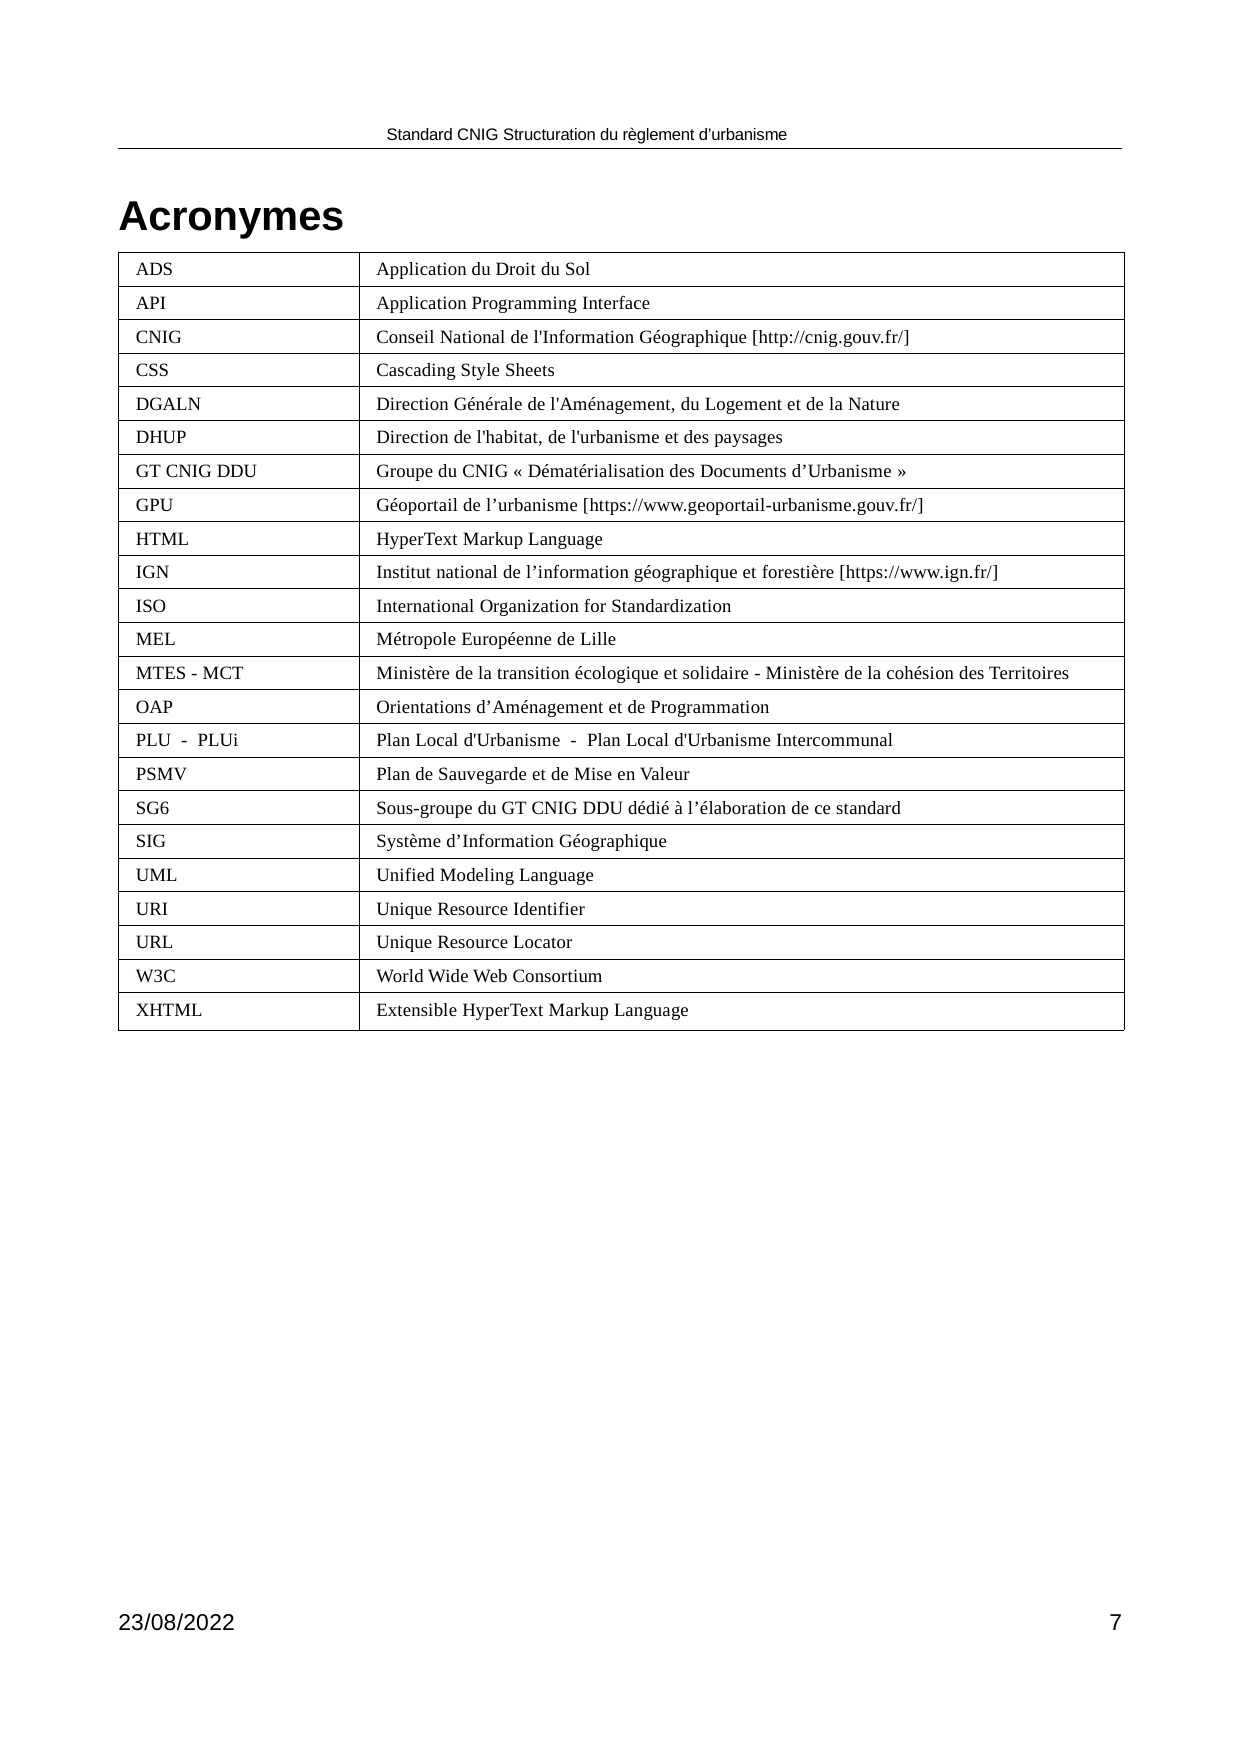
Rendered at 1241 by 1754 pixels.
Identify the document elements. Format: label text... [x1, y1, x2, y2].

table_cell Ministère de la transition écologique et solidaire - Ministère de la cohésion des Territoires [360, 657, 1124, 689]
table_cell Application Programming Interface [360, 287, 1124, 319]
table_cell UML [119, 859, 359, 891]
table_cell URL [119, 926, 359, 958]
table_cell Orientations d’Aménagement et de Programmation [360, 690, 1124, 723]
table_cell World Wide Web Consortium [360, 960, 1124, 992]
table_cell URI [119, 892, 359, 925]
table_cell IGN [119, 556, 359, 588]
table_cell SG6 [119, 791, 359, 824]
table_cell HTML [119, 522, 359, 555]
table_header Application du Droit du Sol [360, 253, 1124, 286]
table_header ADS [119, 253, 359, 286]
table_cell SIG [119, 825, 359, 857]
table_cell Extensible HyperText Markup Language [360, 993, 1124, 1030]
table_cell GPU [119, 489, 359, 521]
table_cell International Organization for Standardization [360, 589, 1124, 622]
table_cell Cascading Style Sheets [360, 354, 1124, 386]
table_cell Direction Générale de l'Aménagement, du Logement et de la Nature [360, 387, 1124, 420]
table_cell HyperText Markup Language [360, 522, 1124, 555]
table_cell API [119, 287, 359, 319]
table_cell DHUP [119, 421, 359, 454]
subtitle Acronymes [118, 192, 1122, 239]
table_cell CSS [119, 354, 359, 386]
table_cell Direction de l'habitat, de l'urbanisme et des paysages [360, 421, 1124, 454]
table_cell OAP [119, 690, 359, 723]
table_cell PLU - PLUi [119, 724, 359, 757]
table_cell Unified Modeling Language [360, 859, 1124, 891]
table_cell GT CNIG DDU [119, 455, 359, 487]
table_cell ISO [119, 589, 359, 622]
table_cell Unique Resource Identifier [360, 892, 1124, 925]
table_cell Unique Resource Locator [360, 926, 1124, 958]
table_cell W3C [119, 960, 359, 992]
table_cell Système d’Information Géographique [360, 825, 1124, 857]
table_cell Conseil National de l'Information Géographique [http://cnig.gouv.fr/] [360, 320, 1124, 353]
table_cell MTES - MCT [119, 657, 359, 689]
table_cell MEL [119, 623, 359, 656]
table_cell CNIG [119, 320, 359, 353]
table_cell PSMV [119, 758, 359, 790]
table_cell Groupe du CNIG « Dématérialisation des Documents d’Urbanisme » [360, 455, 1124, 487]
table_cell Sous-groupe du GT CNIG DDU dédié à l’élaboration de ce standard [360, 791, 1124, 824]
table_cell Géoportail de l’urbanisme [https://www.geoportail-urbanisme.gouv.fr/] [360, 489, 1124, 521]
table_cell DGALN [119, 387, 359, 420]
table_cell Institut national de l’information géographique et forestière [https://www.ign.fr/] [360, 556, 1124, 588]
table_cell Plan de Sauvegarde et de Mise en Valeur [360, 758, 1124, 790]
table_cell Métropole Européenne de Lille [360, 623, 1124, 656]
table_cell Plan Local d'Urbanisme - Plan Local d'Urbanisme Intercommunal [360, 724, 1124, 757]
table_cell XHTML [119, 993, 359, 1030]
